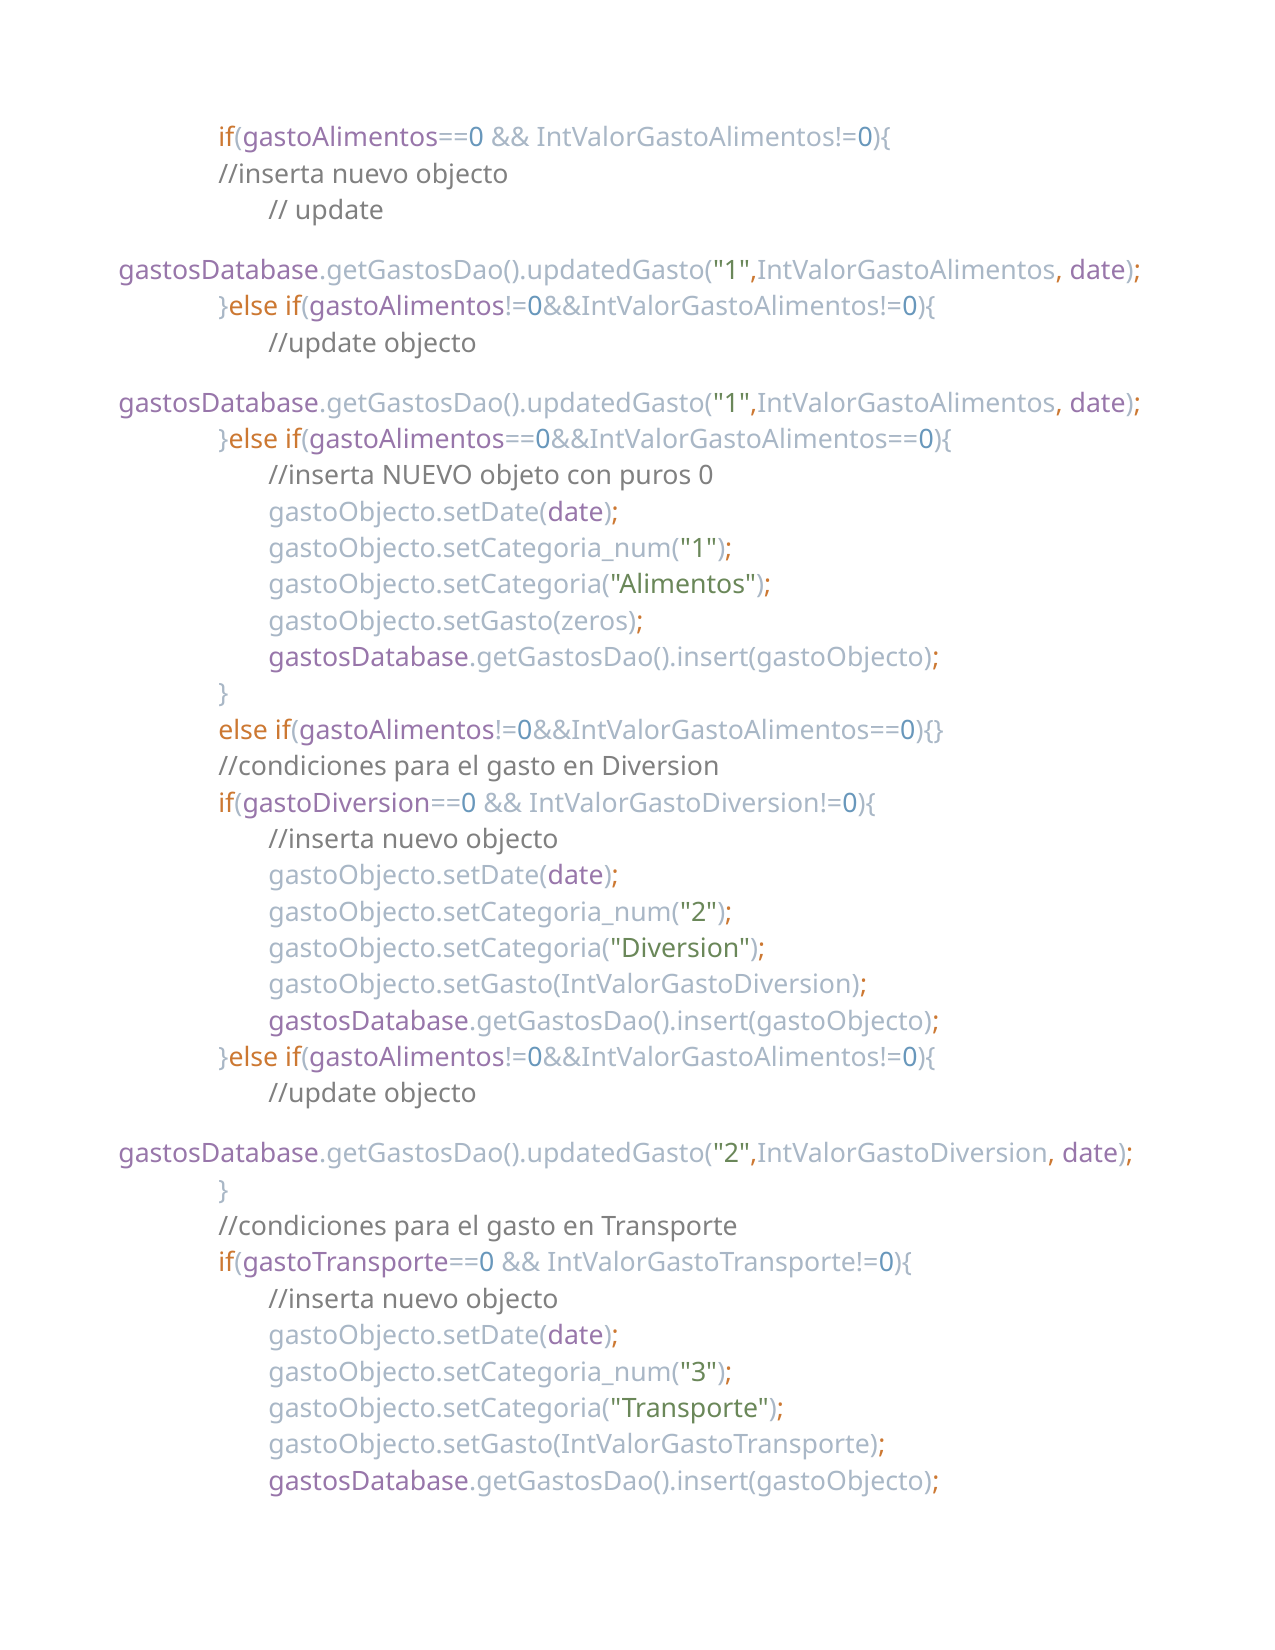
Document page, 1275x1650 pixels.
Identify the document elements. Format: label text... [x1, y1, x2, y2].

text //inserta nuevo objecto [118, 820, 1157, 856]
text gastosDatabase.getGastosDao().updatedGasto("1",IntValorGastoAlimentos, date); [118, 227, 1157, 287]
text gastoObjecto.setCategoria("Diversion"); [118, 929, 1157, 965]
text gastoObjecto.setDate(date); [118, 856, 1157, 892]
text //update objecto [118, 323, 1157, 360]
text } [118, 674, 1157, 711]
text // update [118, 191, 1157, 227]
text gastoObjecto.setDate(date); [118, 493, 1157, 529]
text }else if(gastoAlimentos!=0&&IntValorGastoAlimentos!=0){ [118, 287, 1157, 323]
text //inserta NUEVO objeto con puros 0 [118, 456, 1157, 493]
text gastoObjecto.setCategoria_num("2"); [118, 892, 1157, 929]
text gastosDatabase.getGastosDao().insert(gastoObjecto); [118, 1461, 1157, 1498]
text //condiciones para el gasto en Diversion [118, 747, 1157, 783]
text gastoObjecto.setCategoria_num("1"); [118, 529, 1157, 565]
text gastoObjecto.setGasto(IntValorGastoTransporte); [118, 1425, 1157, 1461]
text gastoObjecto.setGasto(zeros); [118, 602, 1157, 638]
text gastoObjecto.setCategoria("Transporte"); [118, 1389, 1157, 1425]
text }else if(gastoAlimentos!=0&&IntValorGastoAlimentos!=0){ [118, 1038, 1157, 1074]
text if(gastoTransporte==0 && IntValorGastoTransporte!=0){ [118, 1243, 1157, 1280]
text else if(gastoAlimentos!=0&&IntValorGastoAlimentos==0){} [118, 711, 1157, 747]
text //update objecto [118, 1074, 1157, 1111]
text }else if(gastoAlimentos==0&&IntValorGastoAlimentos==0){ [118, 420, 1157, 456]
text gastoObjecto.setDate(date); [118, 1316, 1157, 1352]
text if(gastoDiversion==0 && IntValorGastoDiversion!=0){ [118, 783, 1157, 820]
text gastoObjecto.setCategoria("Alimentos"); [118, 565, 1157, 602]
text gastosDatabase.getGastosDao().insert(gastoObjecto); [118, 1002, 1157, 1038]
text gastosDatabase.getGastosDao().updatedGasto("1",IntValorGastoAlimentos, date); [118, 360, 1157, 420]
text gastosDatabase.getGastosDao().updatedGasto("2",IntValorGastoDiversion, date); [118, 1111, 1157, 1171]
text if(gastoAlimentos==0 && IntValorGastoAlimentos!=0){ [118, 118, 1157, 154]
text gastoObjecto.setGasto(IntValorGastoDiversion); [118, 965, 1157, 1002]
text } [118, 1171, 1157, 1207]
text gastosDatabase.getGastosDao().insert(gastoObjecto); [118, 638, 1157, 674]
text //condiciones para el gasto en Transporte [118, 1207, 1157, 1243]
text //inserta nuevo objecto [118, 154, 1157, 191]
text gastoObjecto.setCategoria_num("3"); [118, 1352, 1157, 1389]
text //inserta nuevo objecto [118, 1280, 1157, 1316]
